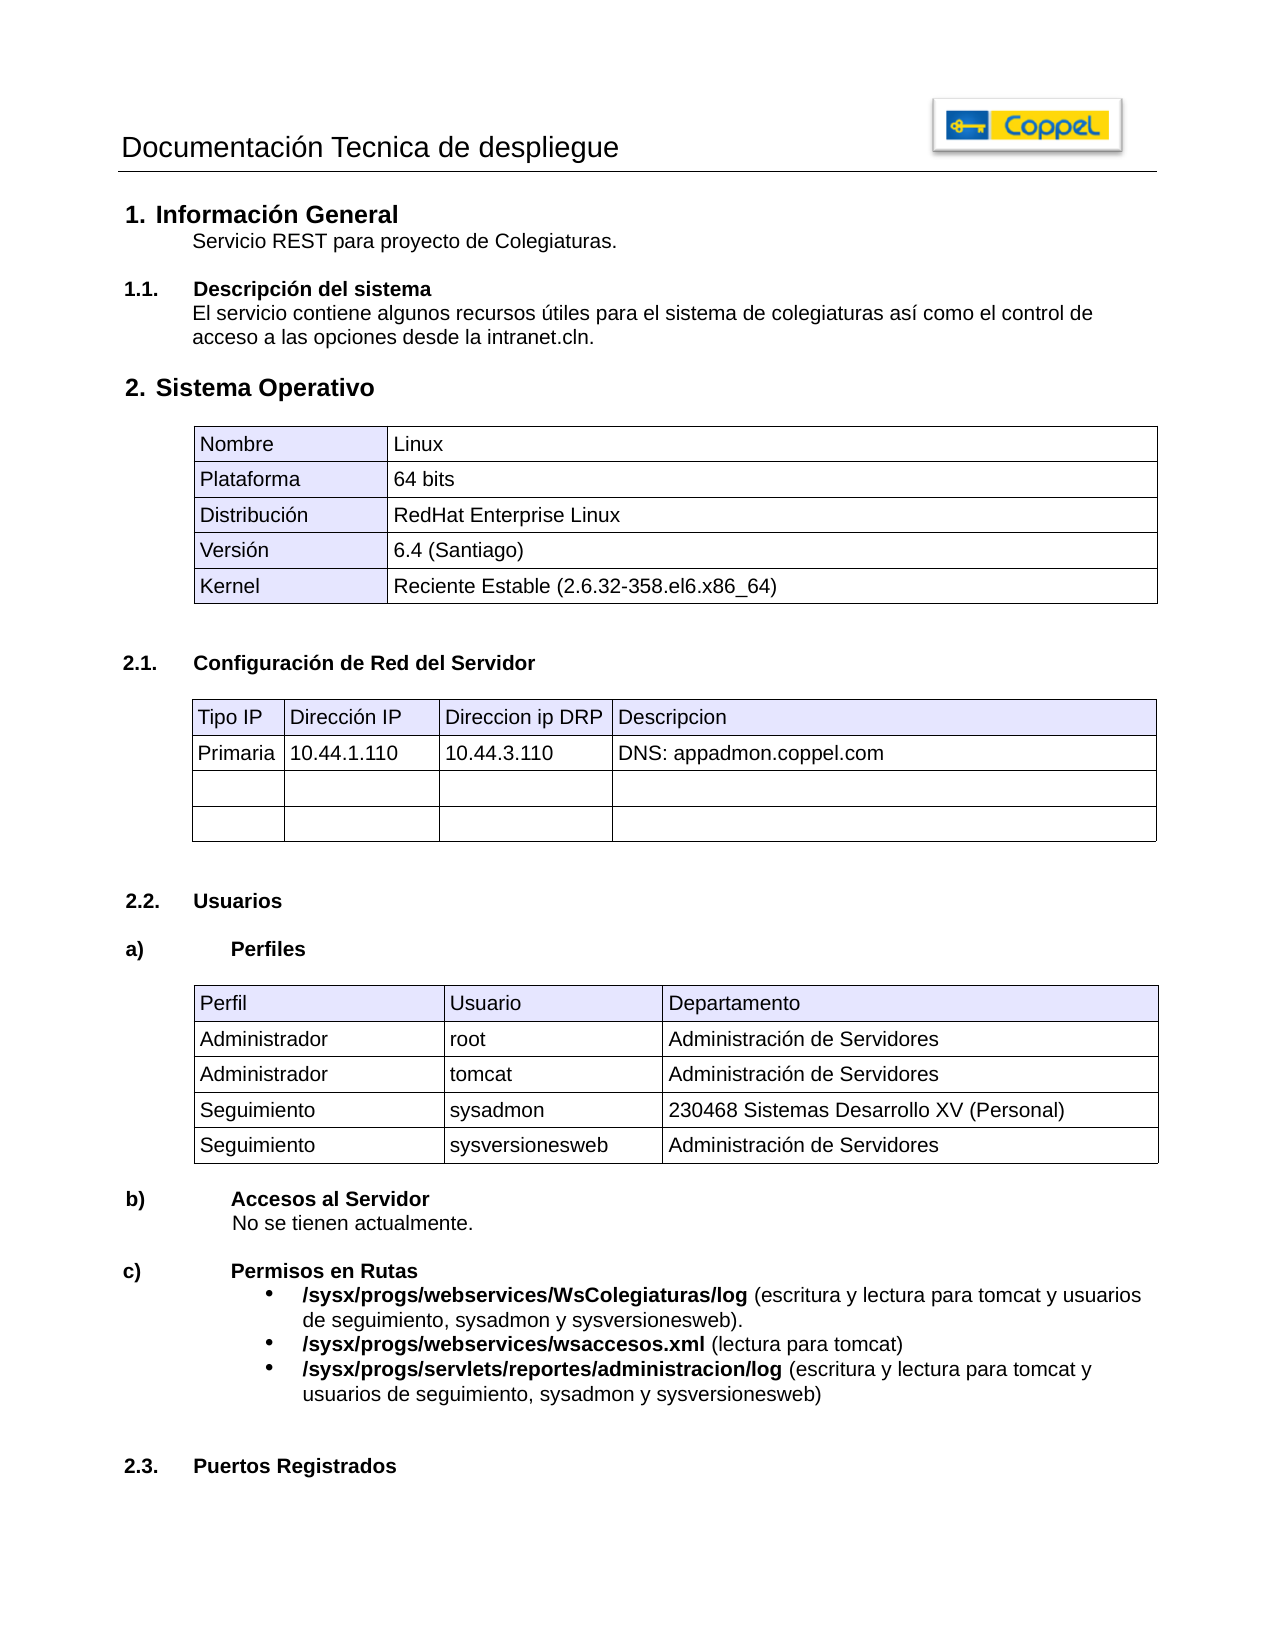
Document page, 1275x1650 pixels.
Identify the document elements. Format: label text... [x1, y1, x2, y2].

list Permisos en Rutas [117, 1259, 1157, 1283]
list /sysx/progs/webservices/WsColegiaturas/log (escritura y lectura para tomcat y usuarios de seguimiento, sysadmon y sysversionesweb). [265, 1283, 1157, 1332]
table_cell Primaria [193, 736, 284, 770]
table_header Direccion ip DRP [440, 700, 612, 735]
table_cell [285, 771, 439, 806]
table_header Nombre [195, 427, 387, 461]
table_cell DNS: appadmon.coppel.com [613, 736, 1156, 770]
list Perfiles [119, 937, 1157, 961]
table_cell Distribución [195, 498, 387, 532]
table_cell Administrador [195, 1057, 444, 1092]
table_cell [440, 807, 612, 841]
table_cell Administración de Servidores [663, 1022, 1158, 1056]
table_cell tomcat [445, 1057, 662, 1092]
table_cell RedHat Enterprise Linux [388, 498, 1157, 532]
table_header Departamento [663, 986, 1158, 1021]
table_cell Kernel [195, 569, 387, 603]
picture [926, 94, 1129, 161]
table_cell Versión [195, 533, 387, 568]
table_cell 10.44.3.110 [440, 736, 612, 770]
table_cell Seguimiento [195, 1128, 444, 1163]
list No se tienen actualmente. [119, 1211, 1157, 1235]
table_cell Administración de Servidores [663, 1057, 1158, 1092]
list /sysx/progs/webservices/wsaccesos.xml (lectura para tomcat) [265, 1332, 1157, 1357]
table_cell Reciente Estable (2.6.32-358.el6.x86_64) [388, 569, 1157, 603]
list Sistema Operativo [118, 373, 1157, 402]
table_cell [613, 807, 1156, 841]
table_cell 230468 Sistemas Desarrollo XV (Personal) [663, 1093, 1158, 1127]
table_header Usuario [445, 986, 662, 1021]
table_cell sysversionesweb [445, 1128, 662, 1163]
table_cell Administrador [195, 1022, 444, 1056]
table_cell 10.44.1.110 [285, 736, 439, 770]
list Puertos Registrados [118, 1453, 1157, 1477]
table_cell 64 bits [388, 462, 1157, 497]
table_cell root [445, 1022, 662, 1056]
table_cell 6.4 (Santiago) [388, 533, 1157, 568]
list Descripción del sistema [118, 277, 1157, 301]
table_header Dirección IP [285, 700, 439, 735]
table_cell [613, 771, 1156, 806]
table_header Perfil [195, 986, 444, 1021]
table_header Linux [388, 427, 1157, 461]
table_cell [285, 807, 439, 841]
table_cell Plataforma [195, 462, 387, 497]
list /sysx/progs/servlets/reportes/administracion/log (escritura y lectura para tomcat y usuarios de seguimiento, sysadmon y sysversionesweb) [265, 1357, 1157, 1406]
list Configuración de Red del Servidor [117, 651, 1157, 675]
table_cell [193, 807, 284, 841]
table_cell [193, 771, 284, 806]
list Usuarios [119, 889, 1157, 913]
table_header Tipo IP [193, 700, 284, 735]
text El servicio contiene algunos recursos útiles para el sistema de colegiaturas así como el control de acceso a las opciones desde la intranet.cln. [192, 301, 1157, 349]
list Información General [118, 200, 1157, 229]
table_cell Administración de Servidores [663, 1128, 1158, 1163]
table_header Descripcion [613, 700, 1156, 735]
table_cell [440, 771, 612, 806]
list Accesos al Servidor [119, 1187, 1157, 1211]
table_cell Seguimiento [195, 1093, 444, 1127]
text Servicio REST para proyecto de Colegiaturas. [118, 229, 1157, 253]
table_cell sysadmon [445, 1093, 662, 1127]
